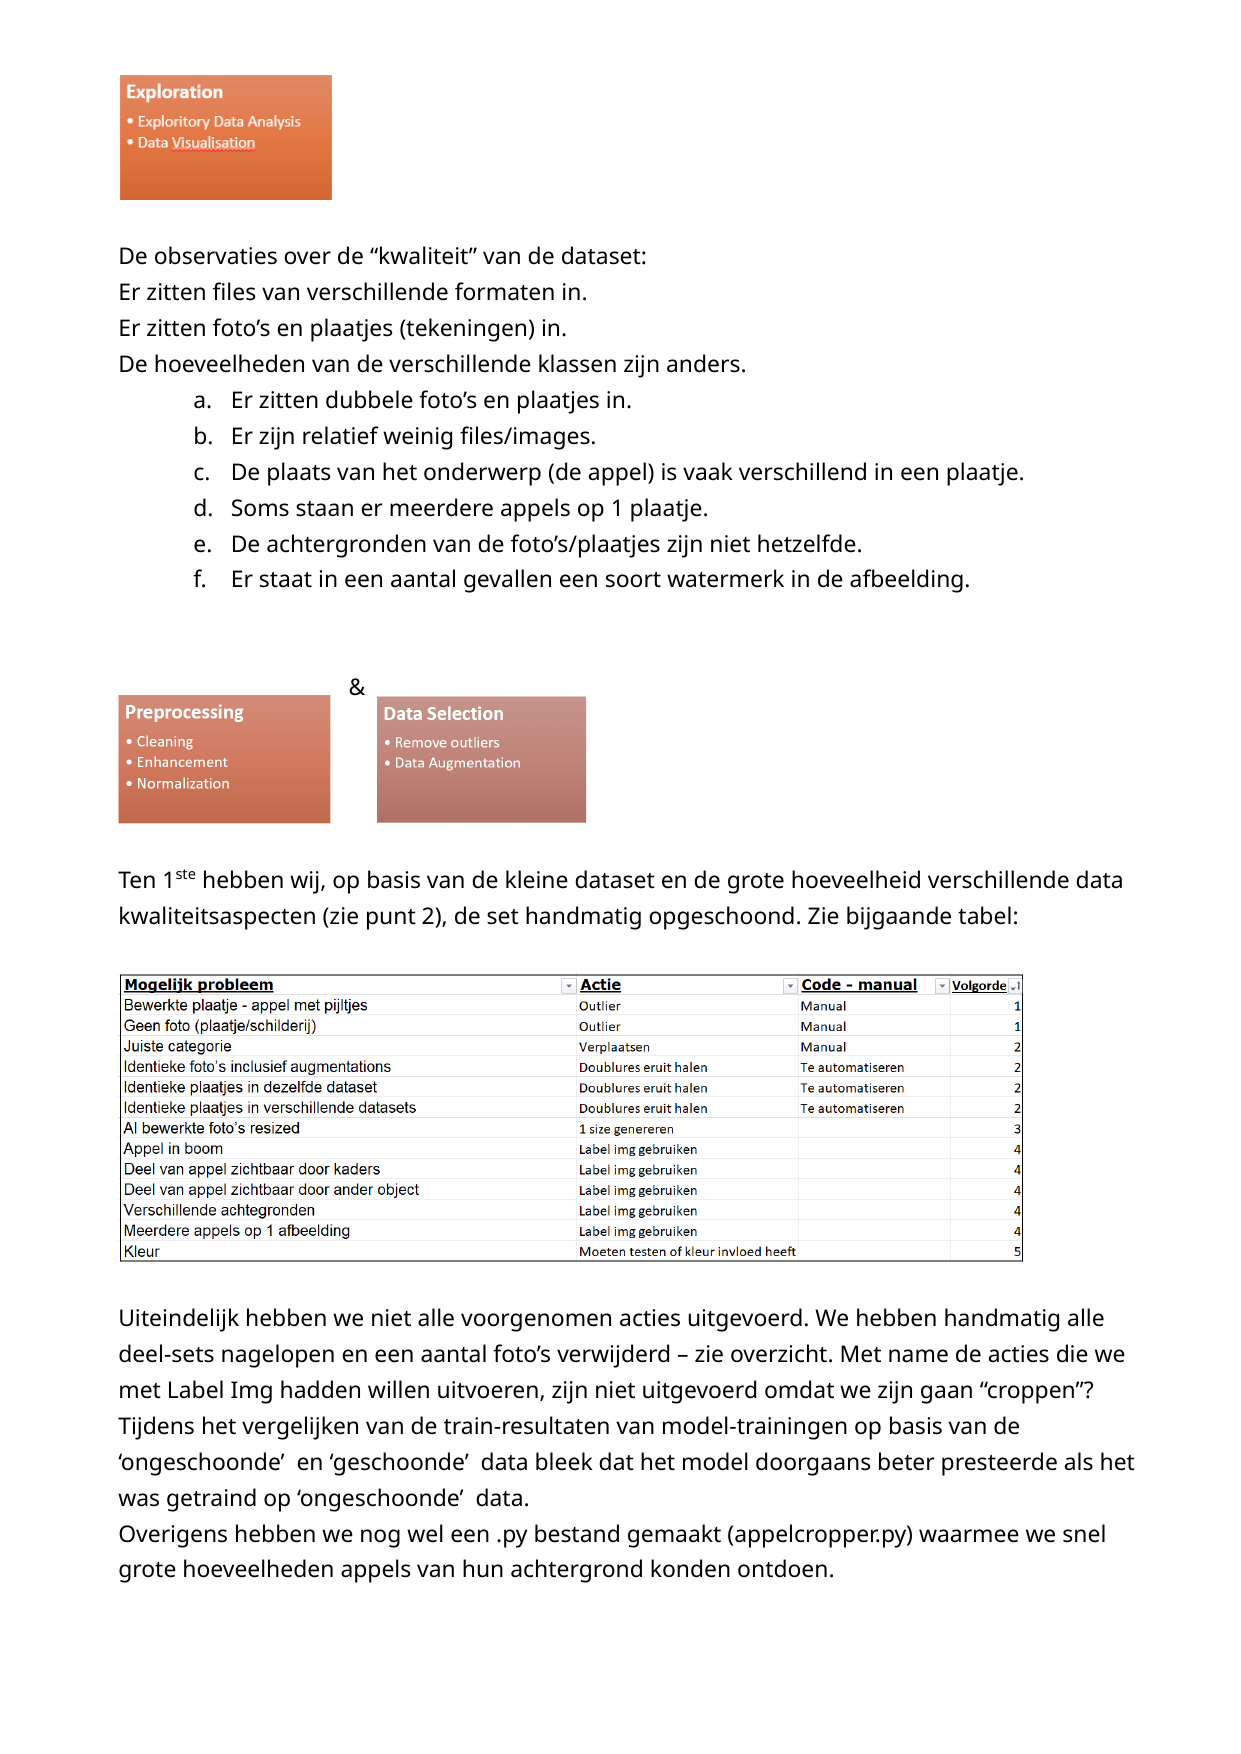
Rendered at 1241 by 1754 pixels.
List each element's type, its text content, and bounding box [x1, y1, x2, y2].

text Uiteindelijk hebben we niet alle voorgenomen acties uitgevoerd. We hebben handmatig alle deel-sets nagelopen en een aantal foto’s verwijderd – zie overzicht. Met name de acties die we met Label Img hadden willen uitvoeren, zijn niet uitgevoerd omdat we zijn gaan “croppen”? Tijdens het vergelijken van de train-resultaten van model-trainingen op basis van de ‘ongeschoonde’ en ‘geschoonde’ data bleek dat het model doorgaans beter presteerde als het was getraind op ‘ongeschoonde’ data. [118, 1302, 1137, 1513]
list Er staat in een aantal gevallen een soort watermerk in de afbeelding. [193, 563, 1137, 595]
list De achtergronden van de foto’s/plaatjes zijn niet hetzelfde. [193, 527, 1137, 559]
list De plaats van het onderwerp (de appel) is vaak verschillend in een plaatje. [193, 456, 1137, 487]
list Er zijn relatief weinig files/images. [193, 420, 1137, 451]
text & [118, 671, 1137, 823]
text Er zitten files van verschillende formaten in. [118, 276, 1137, 307]
text De observaties over de “kwaliteit” van de dataset: [118, 240, 1137, 271]
text Overigens hebben we nog wel een .py bestand gemaakt (appelcropper.py) waarmee we snel grote hoeveelheden appels van hun achtergrond konden ontdoen. [118, 1517, 1137, 1585]
picture [118, 972, 1024, 1262]
text De hoeveelheden van de verschillende klassen zijn anders. [118, 348, 1137, 379]
text Er zitten foto’s en plaatjes (tekeningen) in. [118, 312, 1137, 343]
picture [377, 695, 587, 823]
picture [118, 73, 334, 200]
list Er zitten dubbele foto’s en plaatjes in. [193, 384, 1137, 415]
picture [118, 695, 331, 824]
text Ten 1ste hebben wij, op basis van de kleine dataset en de grote hoeveelheid verschillende data kwaliteitsaspecten (zie punt 2), de set handmatig opgeschoond. Zie bijgaande tabel: [118, 864, 1137, 931]
list Soms staan er meerdere appels op 1 plaatje. [193, 492, 1137, 523]
